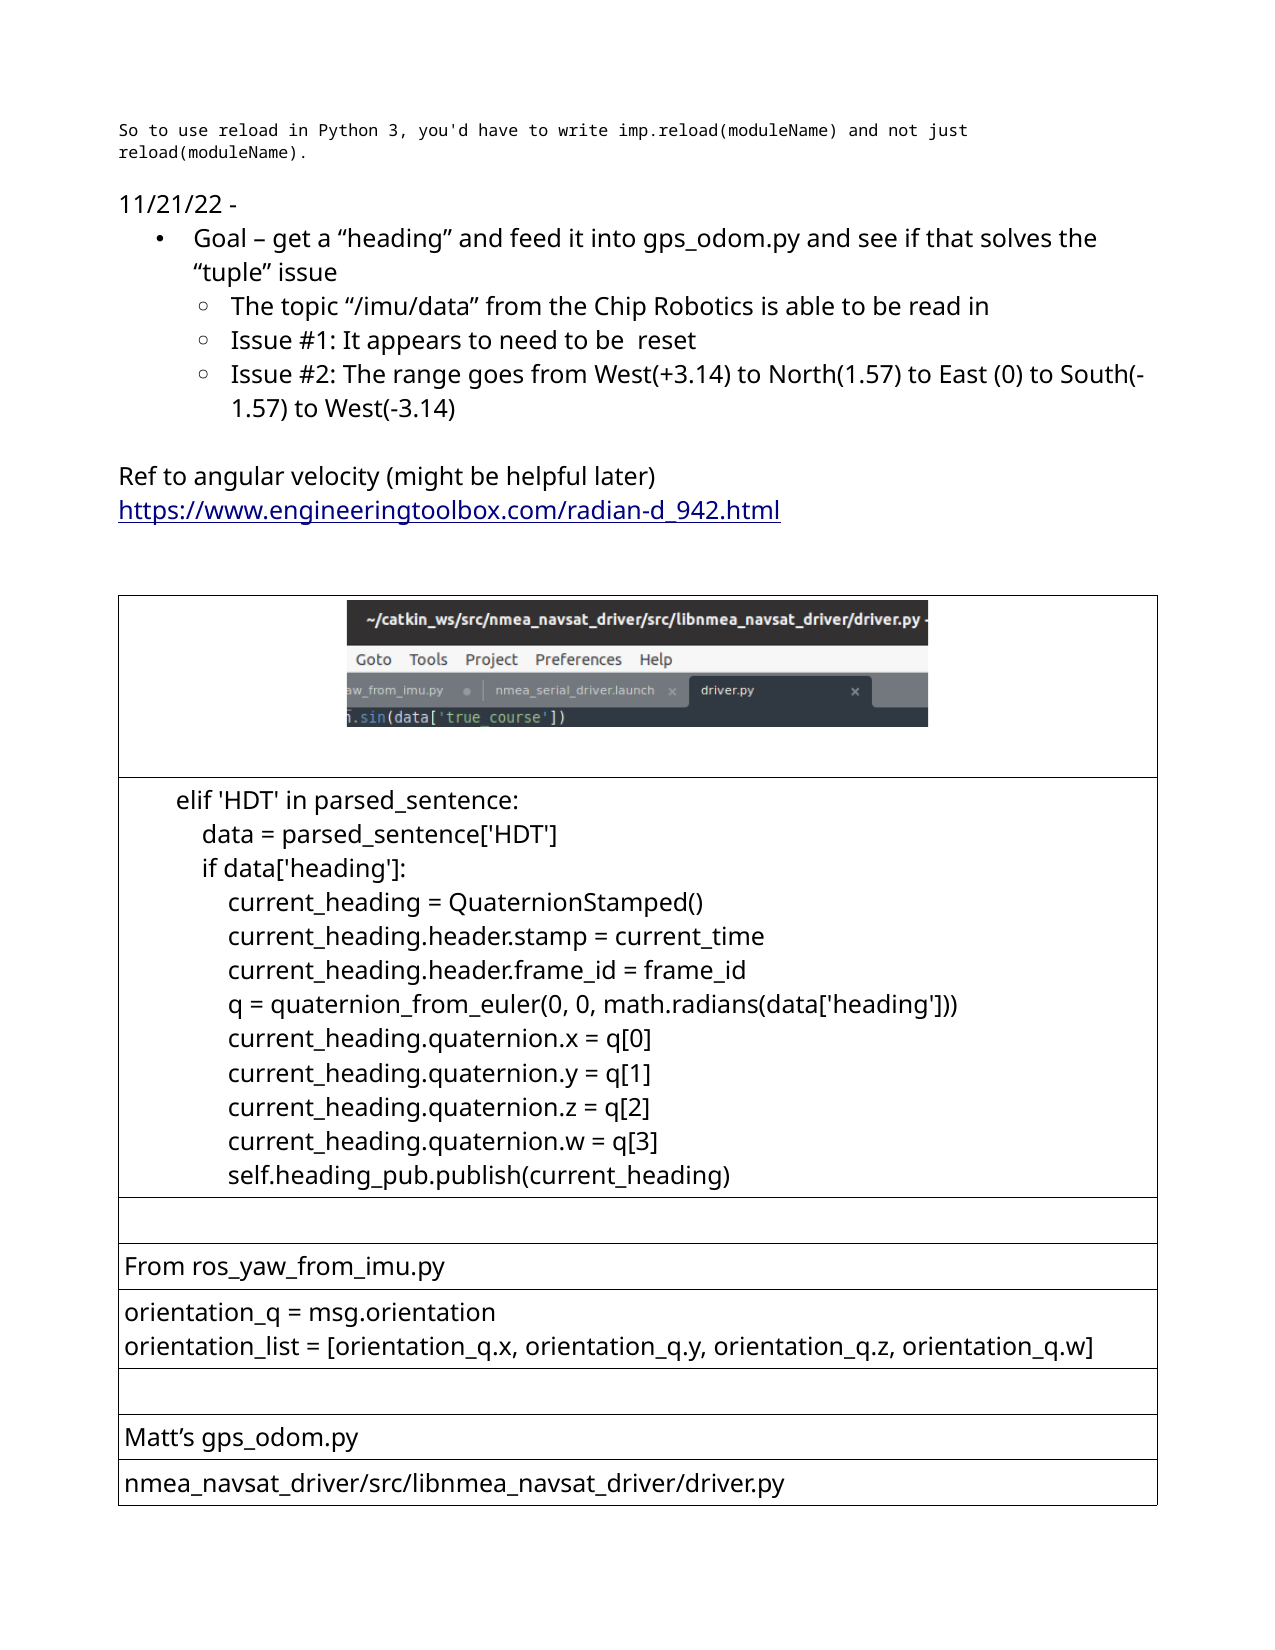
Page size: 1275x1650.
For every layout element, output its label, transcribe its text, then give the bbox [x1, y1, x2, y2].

list Issue #2: The range goes from West(+3.14) to North(1.57) to East (0) to South(-1.57) to West(-3.14) [193, 357, 1157, 425]
table_cell From ros_yaw_from_imu.py [119, 1244, 1157, 1288]
list The topic “/imu/data” from the Chip Robotics is able to be read in [193, 288, 1157, 322]
table_header [119, 596, 1157, 777]
list Issue #1: It appears to need to be reset [193, 322, 1157, 357]
table_cell nmea_navsat_driver/src/libnmea_navsat_driver/driver.py [119, 1460, 1157, 1505]
table_cell elif 'HDT' in parsed_sentence: data = parsed_sentence['HDT'] if data['heading']: current_heading = QuaternionStamped() current_heading.header.stamp = current_time current_heading.header.frame_id = frame_id q = quaternion_from_euler(0, 0, math.radians(data['heading'])) current_heading.quaternion.x = q[0] current_heading.quaternion.y = q[1] current_heading.quaternion.z = q[2] current_heading.quaternion.w = q[3] self.heading_pub.publish(current_heading) [119, 778, 1157, 1197]
list Goal – get a “heading” and feed it into gps_odom.py and see if that solves the “tuple” issue [156, 220, 1157, 288]
picture [346, 600, 929, 727]
table_cell orientation_q = msg.orientation orientation_list = [orientation_q.x, orientation_q.y, orientation_q.z, orientation_q.w] [119, 1290, 1157, 1368]
table_cell [119, 1369, 1157, 1414]
text Ref to angular velocity (might be helpful later) https://www.engineeringtoolbox.com/radian-d_942.html [118, 459, 1157, 527]
table_cell [119, 1198, 1157, 1243]
table_cell Matt’s gps_odom.py [119, 1415, 1157, 1459]
text So to use reload in Python 3, you'd have to write imp.reload(moduleName) and not just reload(moduleName). [118, 118, 1157, 163]
text 11/21/22 - [118, 186, 1157, 220]
